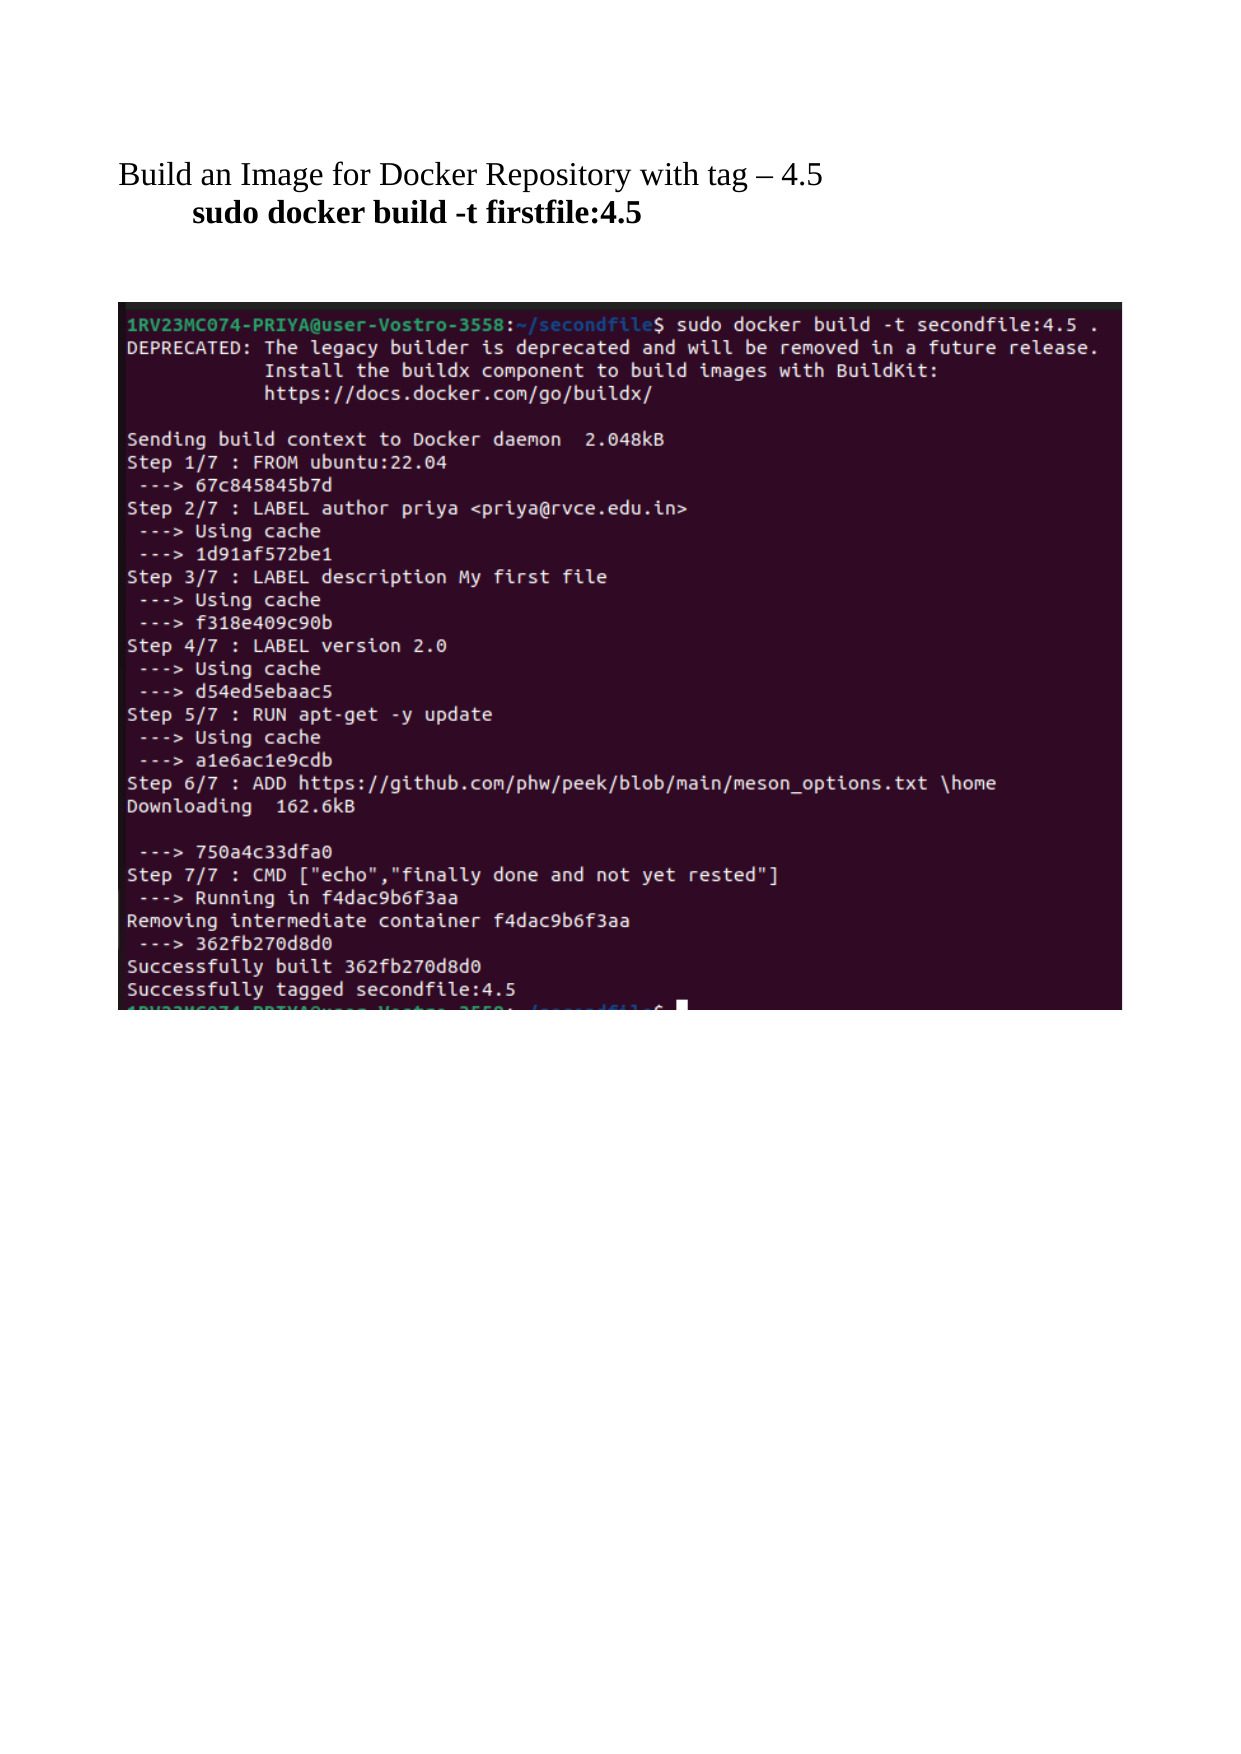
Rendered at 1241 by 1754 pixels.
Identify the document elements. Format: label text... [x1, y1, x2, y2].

text Build an Image for Docker Repository with tag – 4.5 [118, 154, 1122, 192]
text sudo docker build -t firstfile:4.5 [118, 192, 1122, 231]
picture [118, 302, 1123, 1010]
